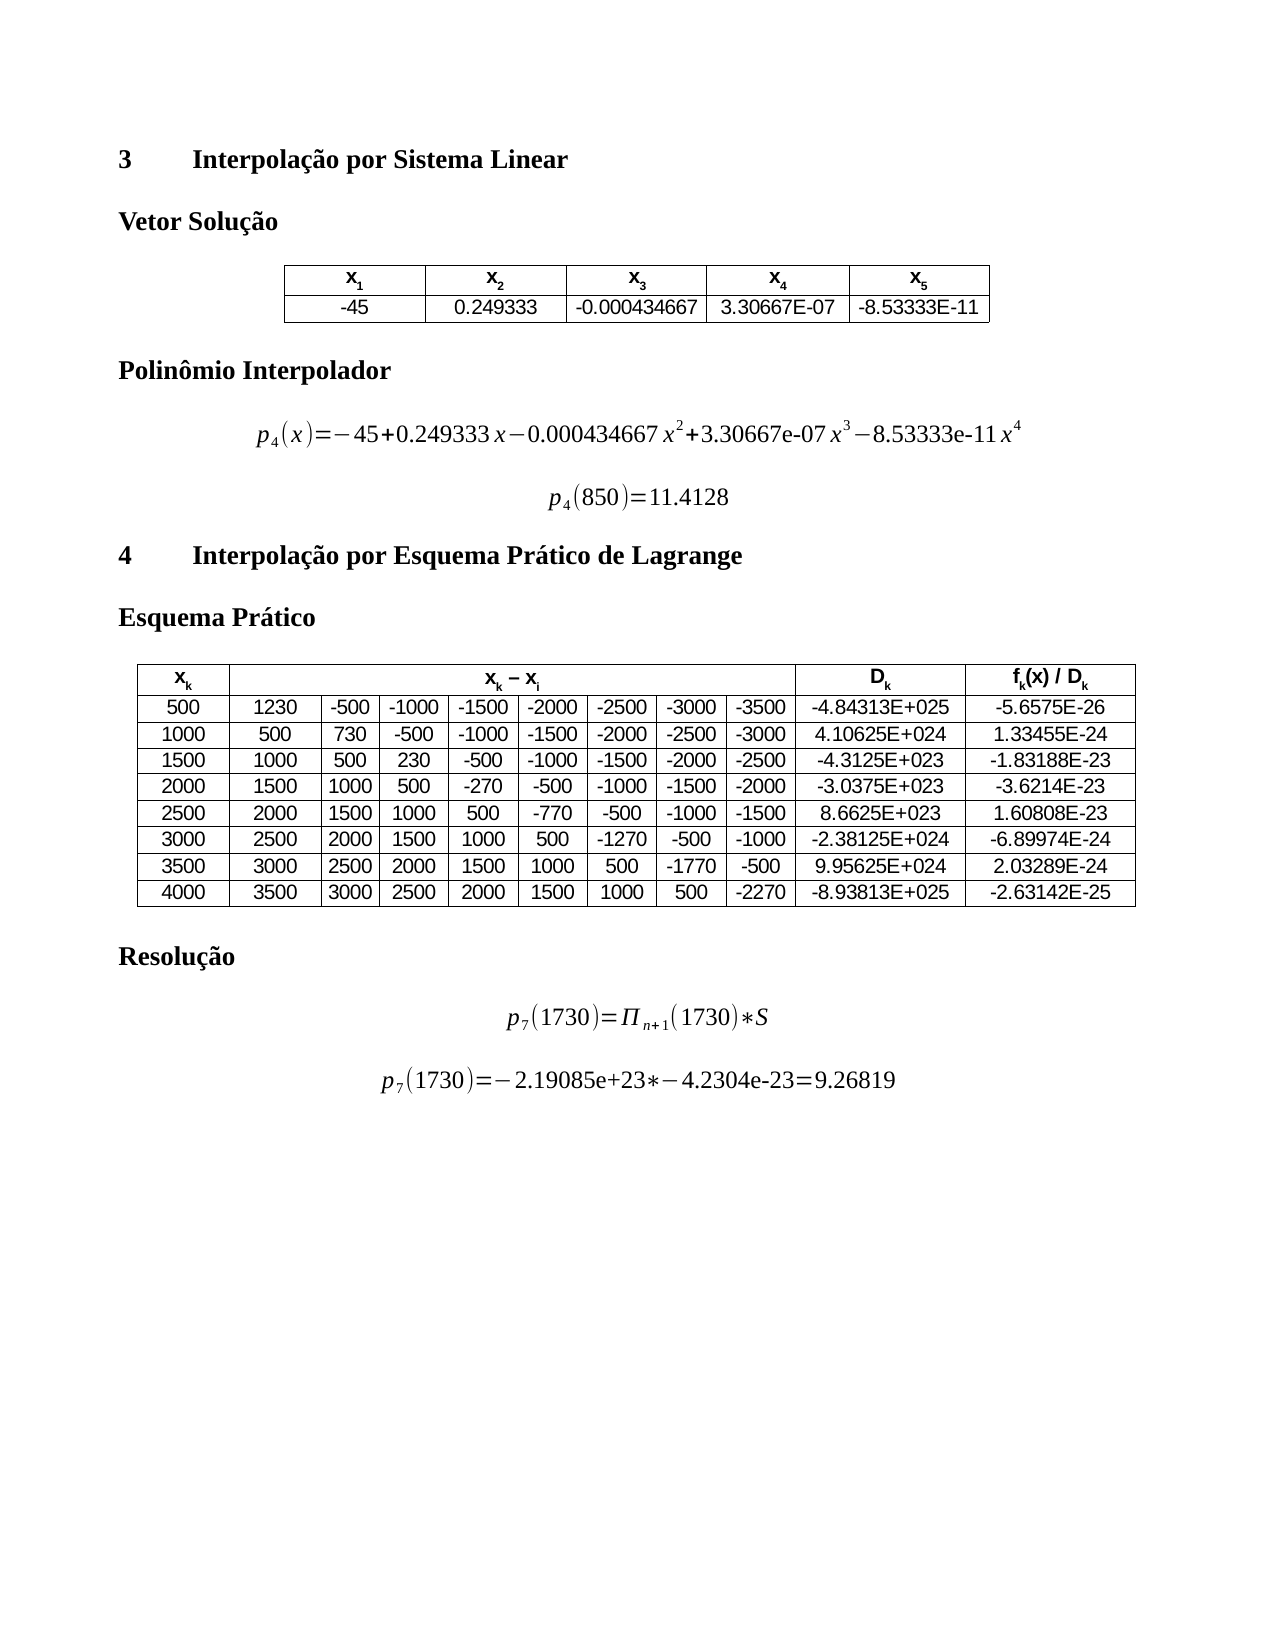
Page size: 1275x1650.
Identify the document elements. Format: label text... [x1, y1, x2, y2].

text Vetor Solução [118, 205, 1157, 237]
text Polinômio Interpolador [118, 354, 1157, 385]
text Esquema Prático [118, 602, 1157, 633]
text Resolução [118, 939, 1157, 971]
subtitle Interpolação por Esquema Prático de Lagrange [118, 539, 1157, 570]
subtitle Interpolação por Sistema Linear [118, 143, 1157, 174]
